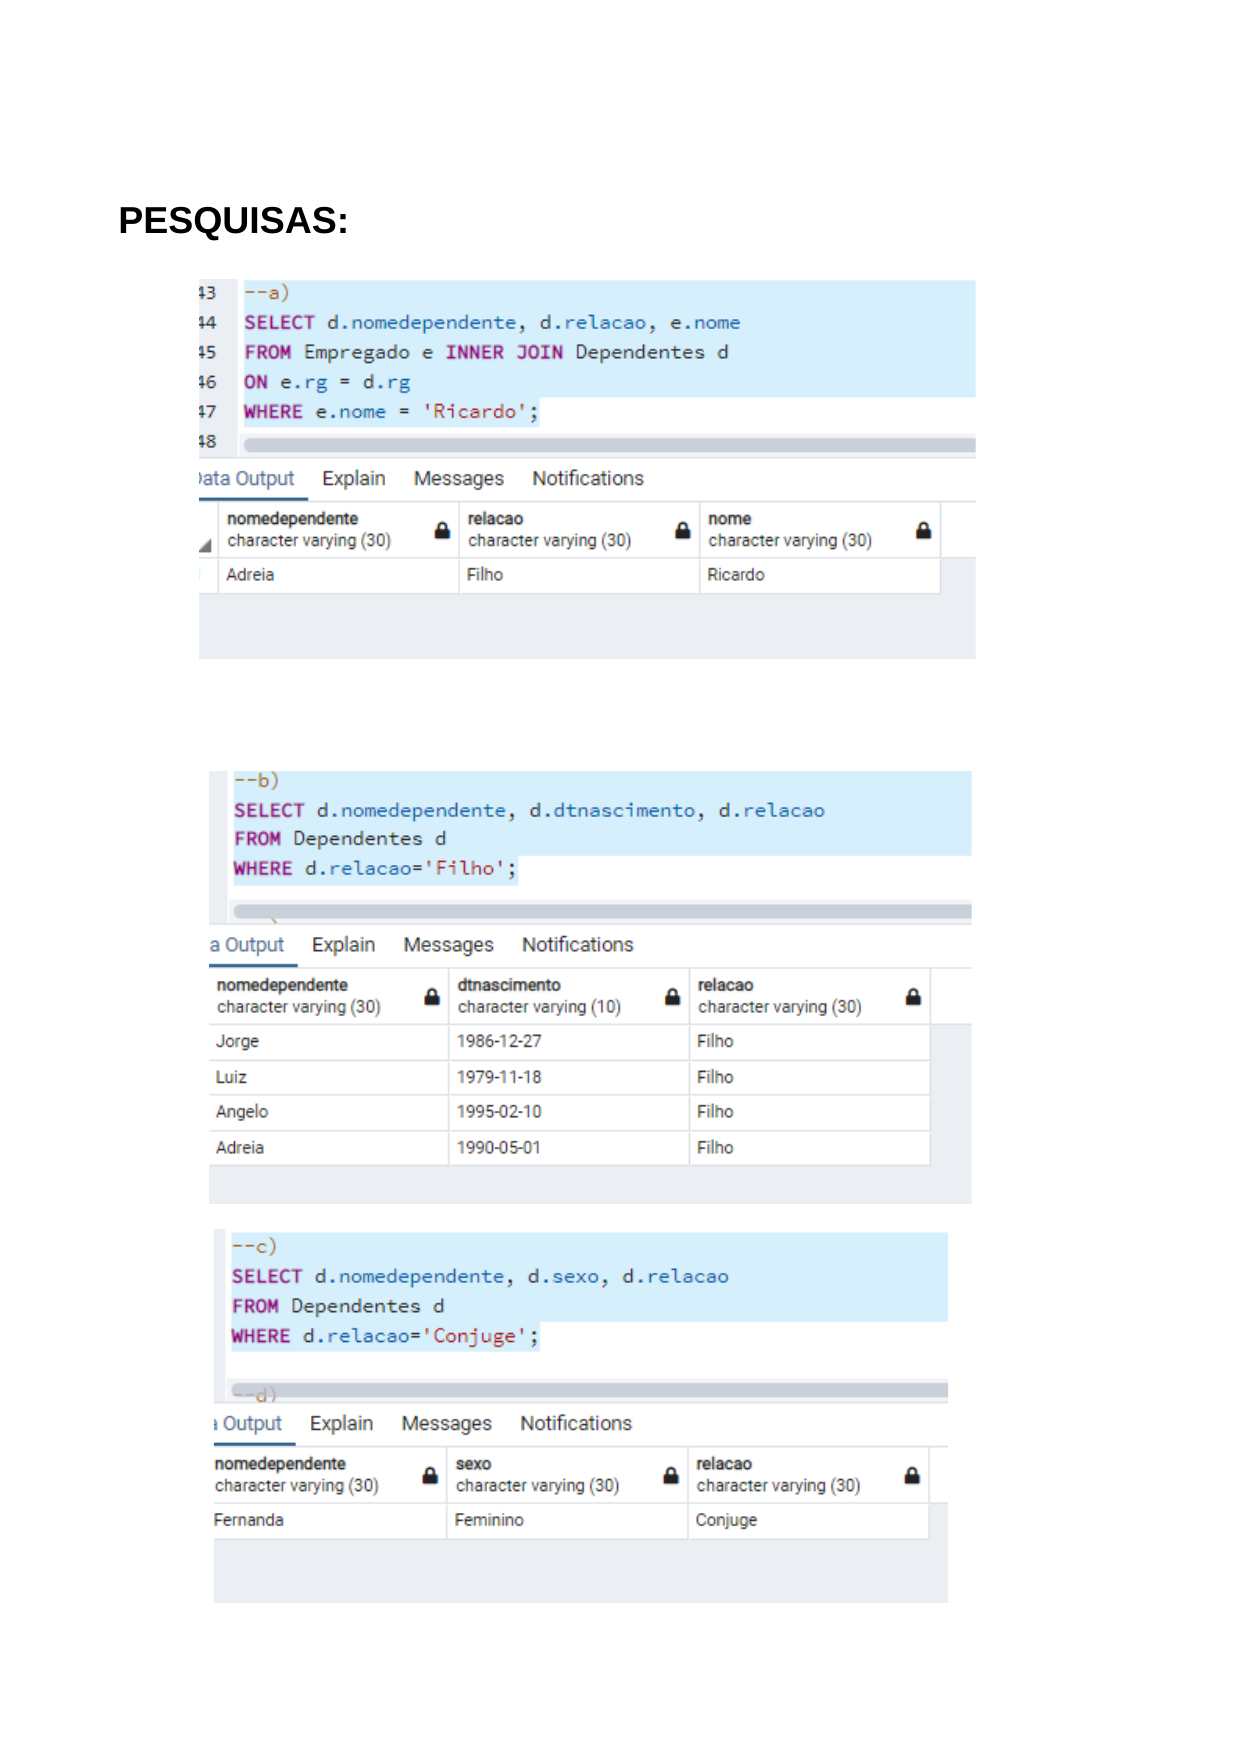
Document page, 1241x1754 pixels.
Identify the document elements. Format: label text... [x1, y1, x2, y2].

picture [213, 1229, 949, 1603]
picture [209, 771, 972, 1204]
subtitle PESQUISAS: [118, 199, 1122, 242]
picture [199, 279, 976, 659]
